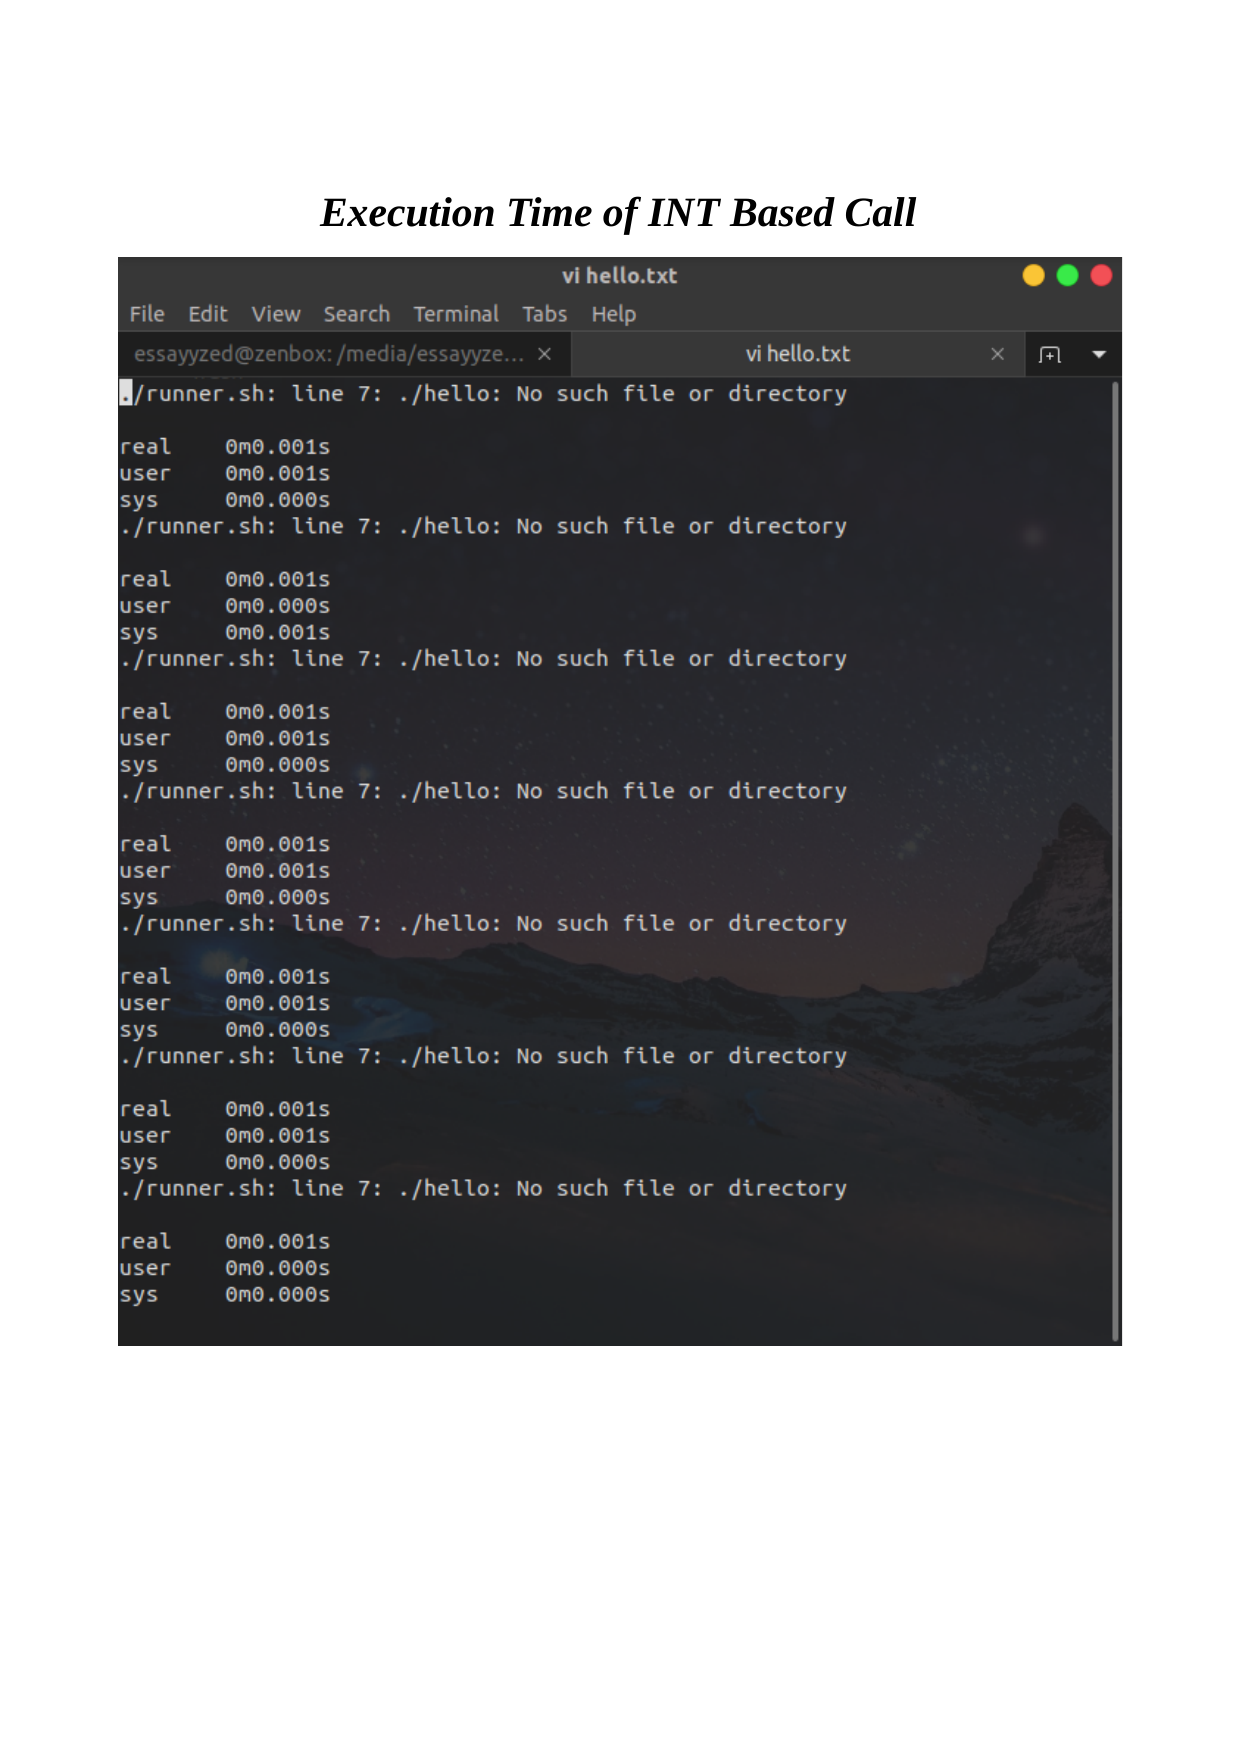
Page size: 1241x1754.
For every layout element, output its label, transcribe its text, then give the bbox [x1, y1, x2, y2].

picture [118, 257, 1123, 1346]
text Execution Time of INT Based Call [118, 188, 1122, 236]
